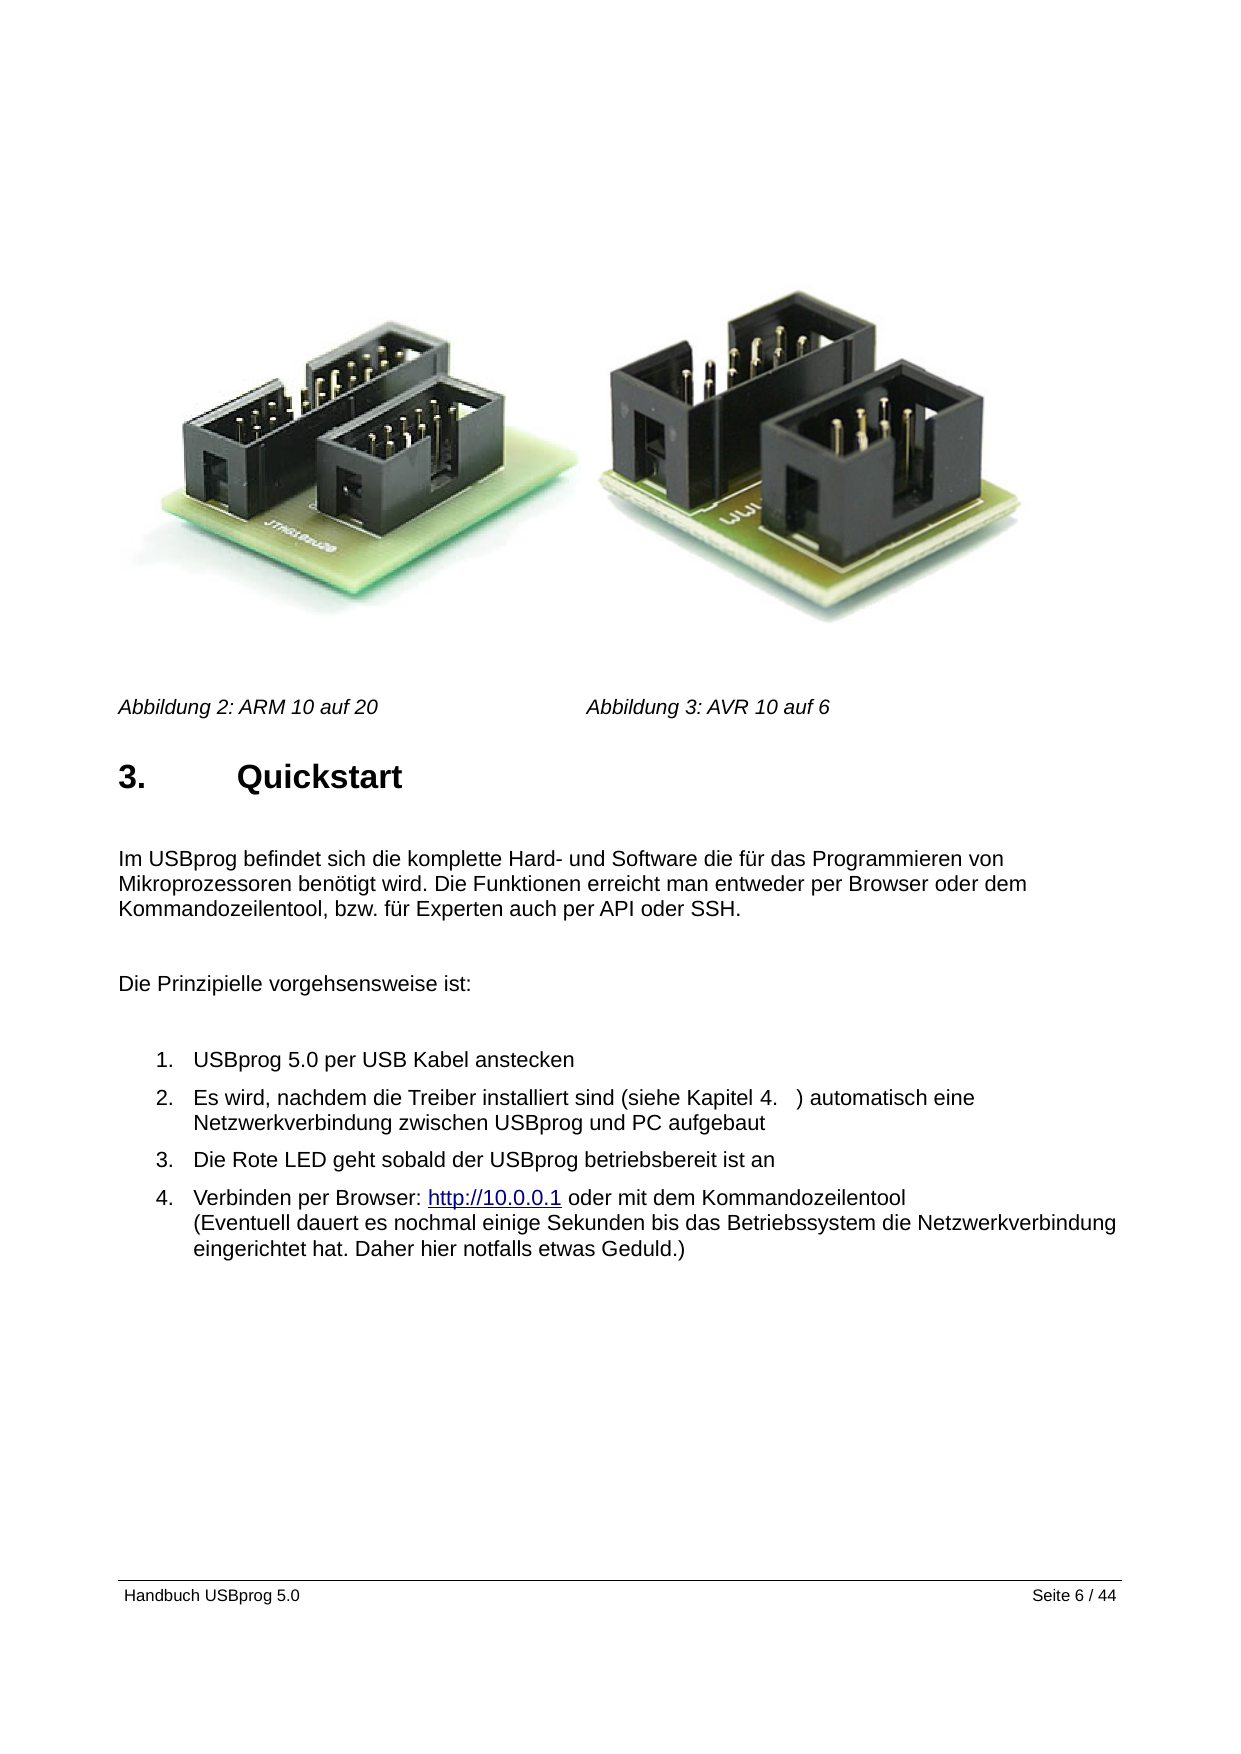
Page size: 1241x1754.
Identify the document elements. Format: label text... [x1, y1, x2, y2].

list USBprog 5.0 per USB Kabel anstecken [156, 1047, 1122, 1072]
text Abbildung 3: AVR 10 auf 6 [586, 684, 1036, 719]
list Die Rote LED geht sobald der USBprog betriebsbereit ist an [156, 1147, 1122, 1172]
subtitle Quickstart [118, 757, 1122, 795]
text Abbildung 2: ARM 10 auf 20 [118, 684, 586, 719]
text Die Prinzipielle vorgehsensweise ist: [118, 971, 1122, 996]
picture [118, 232, 1036, 684]
list Verbinden per Browser: http://10.0.0.1 oder mit dem Kommandozeilentool (Eventuell dauert es nochmal einige Sekunden bis das Betriebssystem die Netzwerkverbindung eingerichtet hat. Daher hier notfalls etwas Geduld.) [156, 1185, 1122, 1261]
list Es wird, nachdem die Treiber installiert sind (siehe Kapitel 4) automatisch eine Netzwerkverbindung zwischen USBprog und PC aufgebaut [156, 1084, 1122, 1135]
text Im USBprog befindet sich die komplette Hard- und Software die für das Programmieren von Mikroprozessoren benötigt wird. Die Funktionen erreicht man entweder per Browser oder dem Kommandozeilentool, bzw. für Experten auch per API oder SSH. [118, 845, 1122, 921]
